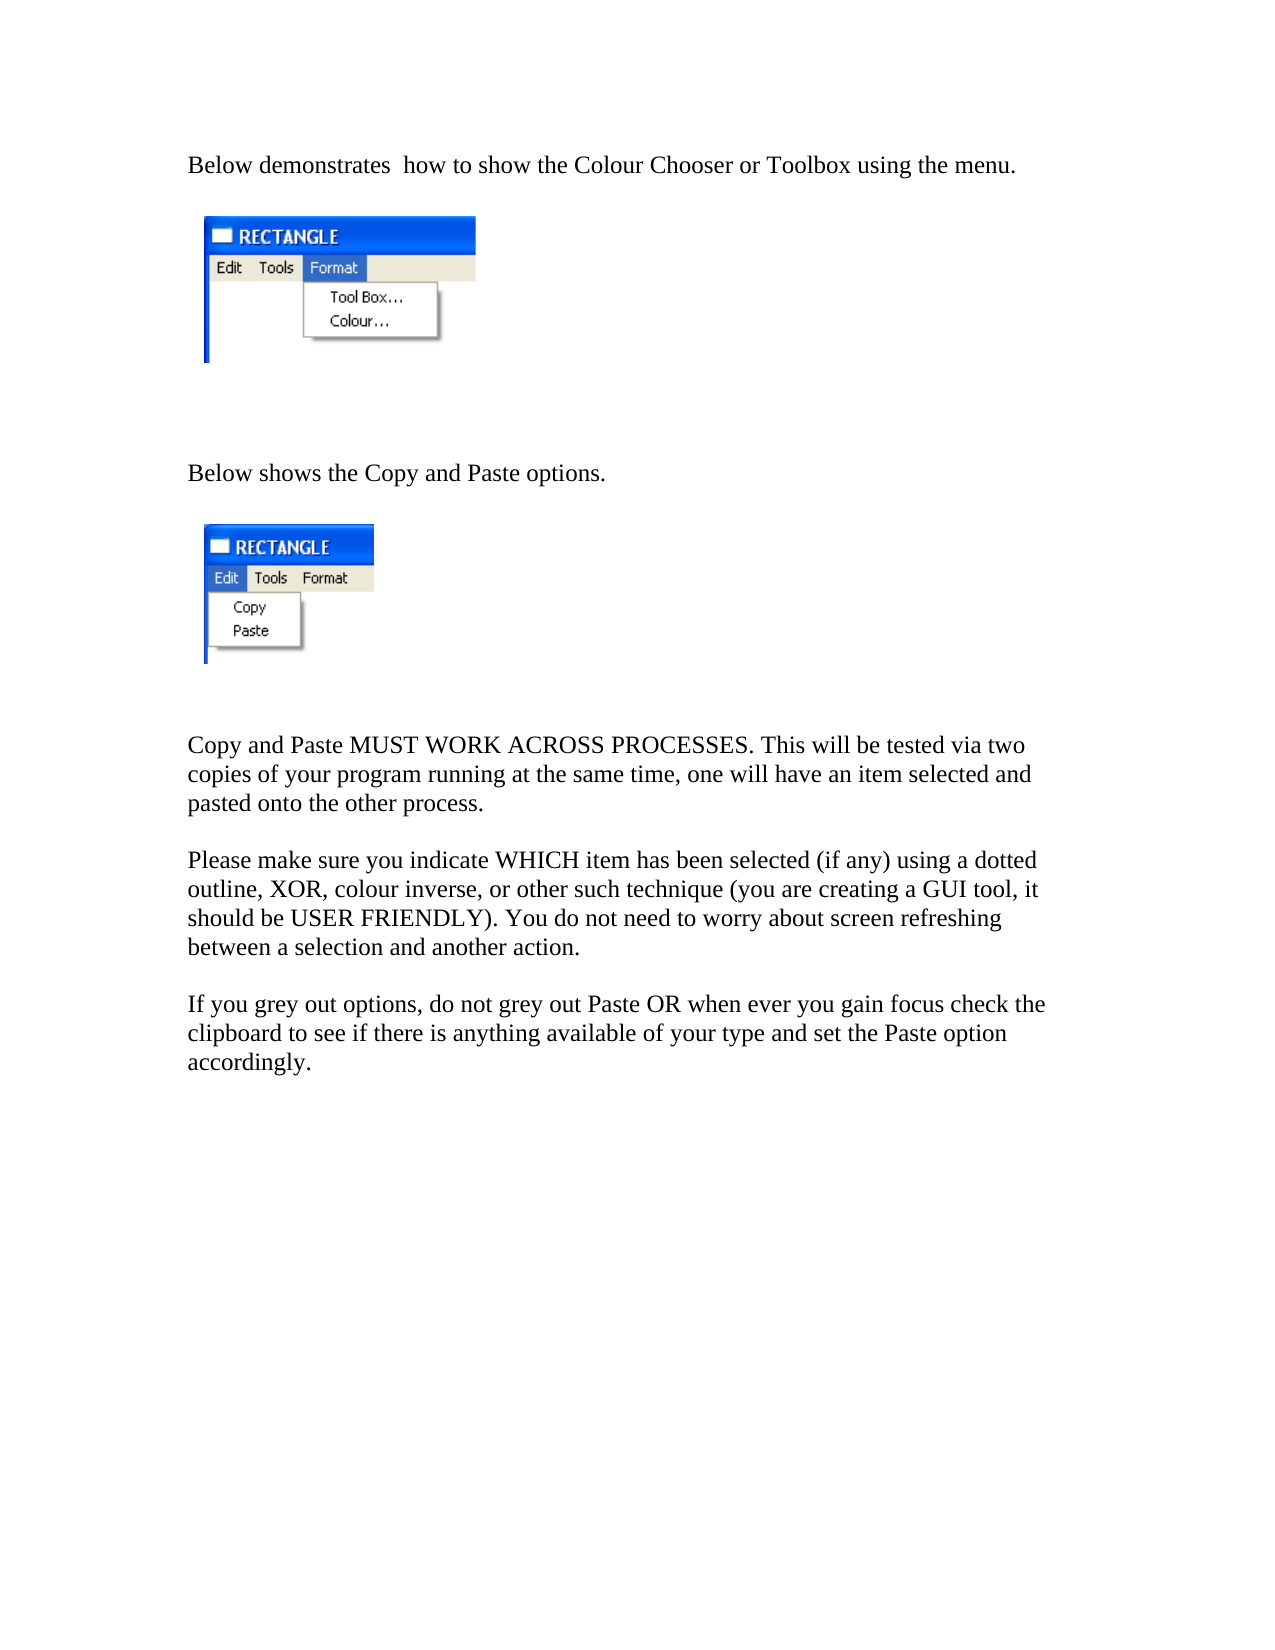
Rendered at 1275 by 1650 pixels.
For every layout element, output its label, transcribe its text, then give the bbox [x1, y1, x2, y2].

picture [204, 216, 476, 363]
picture [204, 524, 374, 664]
text If you grey out options, do not grey out Paste OR when ever you gain focus check the clipboard to see if there is anything available of your type and set the Paste option accordingly. [187, 989, 1087, 1076]
text Below demonstrates how to show the Colour Chooser or Toolbox using the menu. [187, 150, 1087, 179]
text Below shows the Copy and Paste options. [187, 458, 1087, 487]
text Copy and Paste MUST WORK ACROSS PROCESSES. This will be tested via two copies of your program running at the same time, one will have an item selected and pasted onto the other process. [187, 731, 1087, 817]
text Please make sure you indicate WHICH item has been selected (if any) using a dotted outline, XOR, colour inverse, or other such technique (you are creating a GUI tool, it should be USER FRIENDLY). You do not need to worry about screen refreshing between a selection and another action. [187, 846, 1087, 961]
